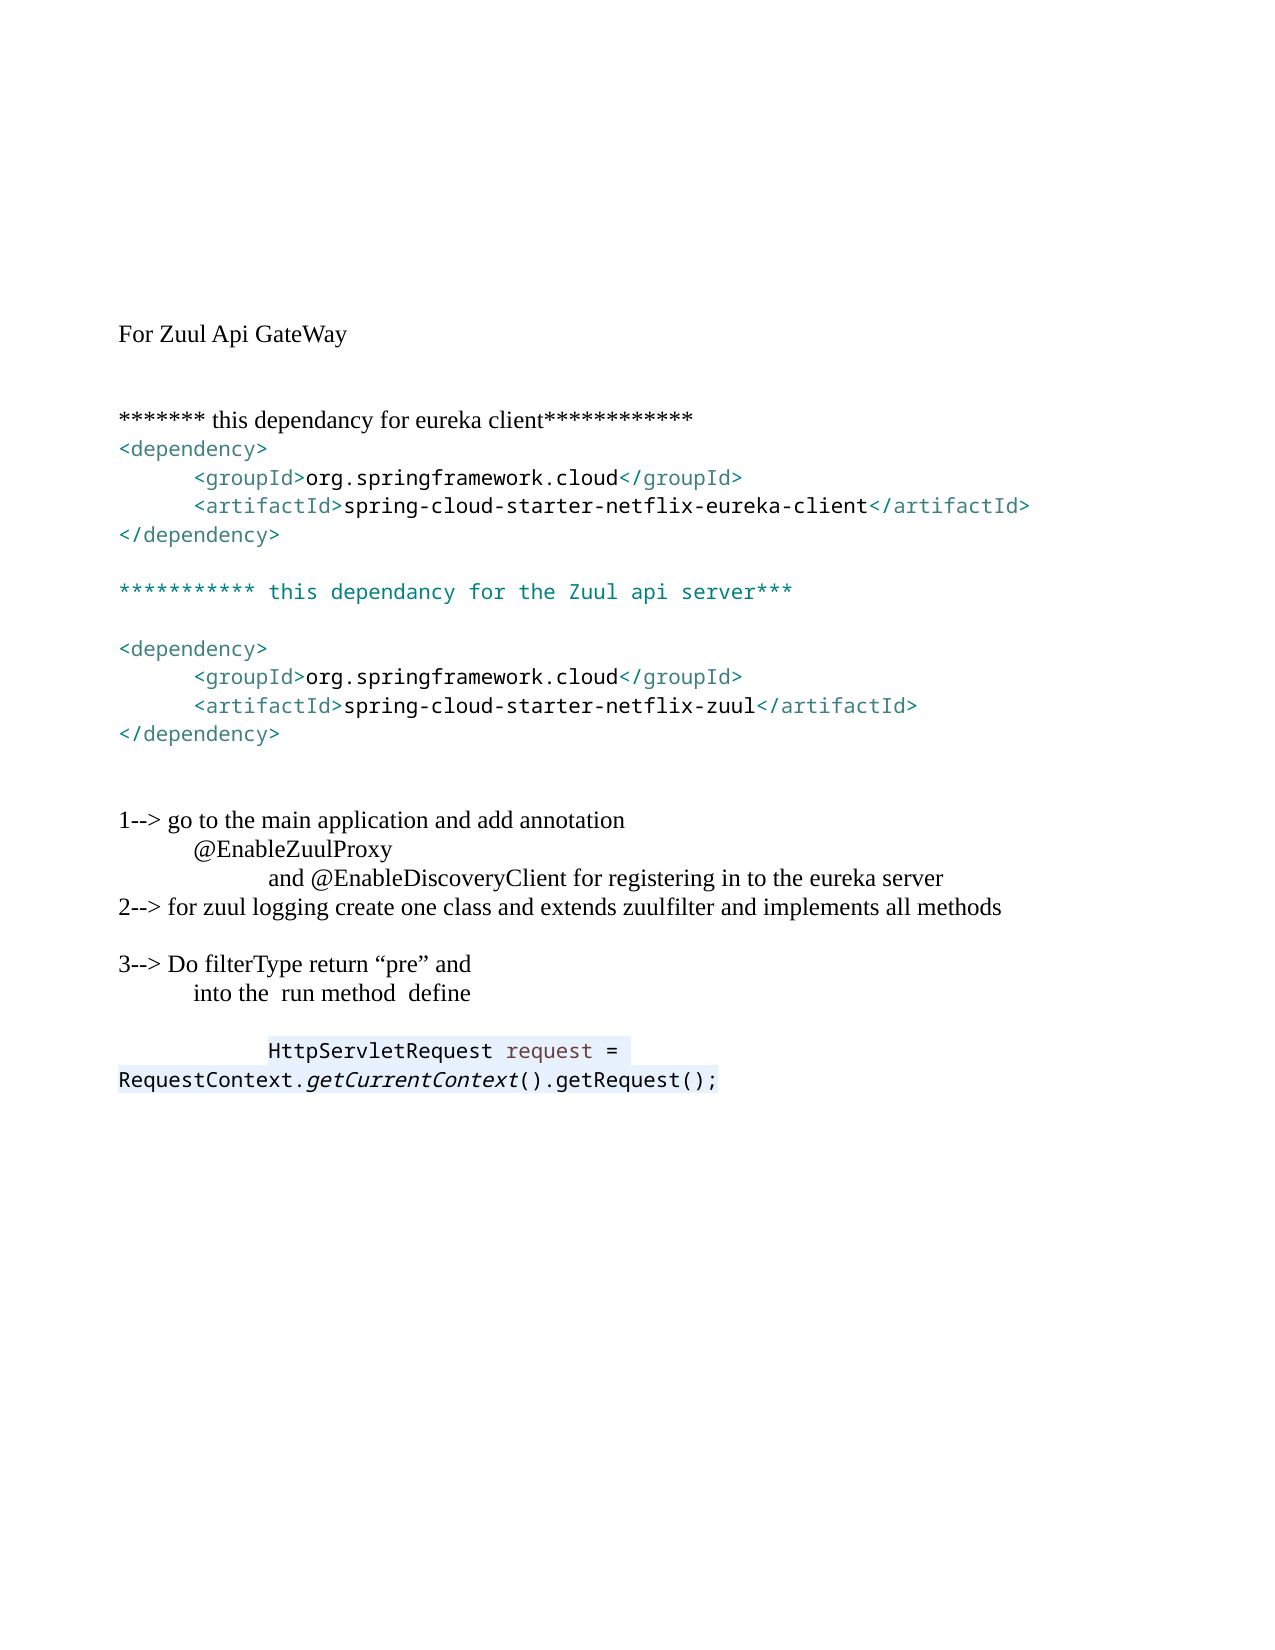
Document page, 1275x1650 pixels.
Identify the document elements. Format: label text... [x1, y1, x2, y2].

text *********** this dependancy for the Zuul api server*** [118, 577, 1157, 605]
text </dependency> [118, 719, 1157, 748]
text For Zuul Api GateWay [118, 319, 1157, 348]
text into the run method define [118, 978, 1157, 1007]
text ******* this dependancy for eureka client************ [118, 406, 1157, 434]
text @EnableZuulProxy [118, 834, 1157, 863]
text 3--> Do filterType return “pre” and [118, 949, 1157, 978]
text <groupId>org.springframework.cloud</groupId> [118, 662, 1157, 691]
text <dependency> [118, 434, 1157, 463]
text <dependency> [118, 634, 1157, 662]
text <artifactId>spring-cloud-starter-netflix-zuul</artifactId> [118, 691, 1157, 719]
text <groupId>org.springframework.cloud</groupId> [118, 463, 1157, 491]
text </dependency> [118, 520, 1157, 548]
text <artifactId>spring-cloud-starter-netflix-eureka-client</artifactId> [118, 491, 1157, 520]
text HttpServletRequest request = RequestContext.getCurrentContext().getRequest(); [118, 1035, 1157, 1093]
text and @EnableDiscoveryClient for registering in to the eureka server [118, 863, 1157, 892]
text 2--> for zuul logging create one class and extends zuulfilter and implements all methods [118, 892, 1157, 920]
text 1--> go to the main application and add annotation [118, 805, 1157, 834]
